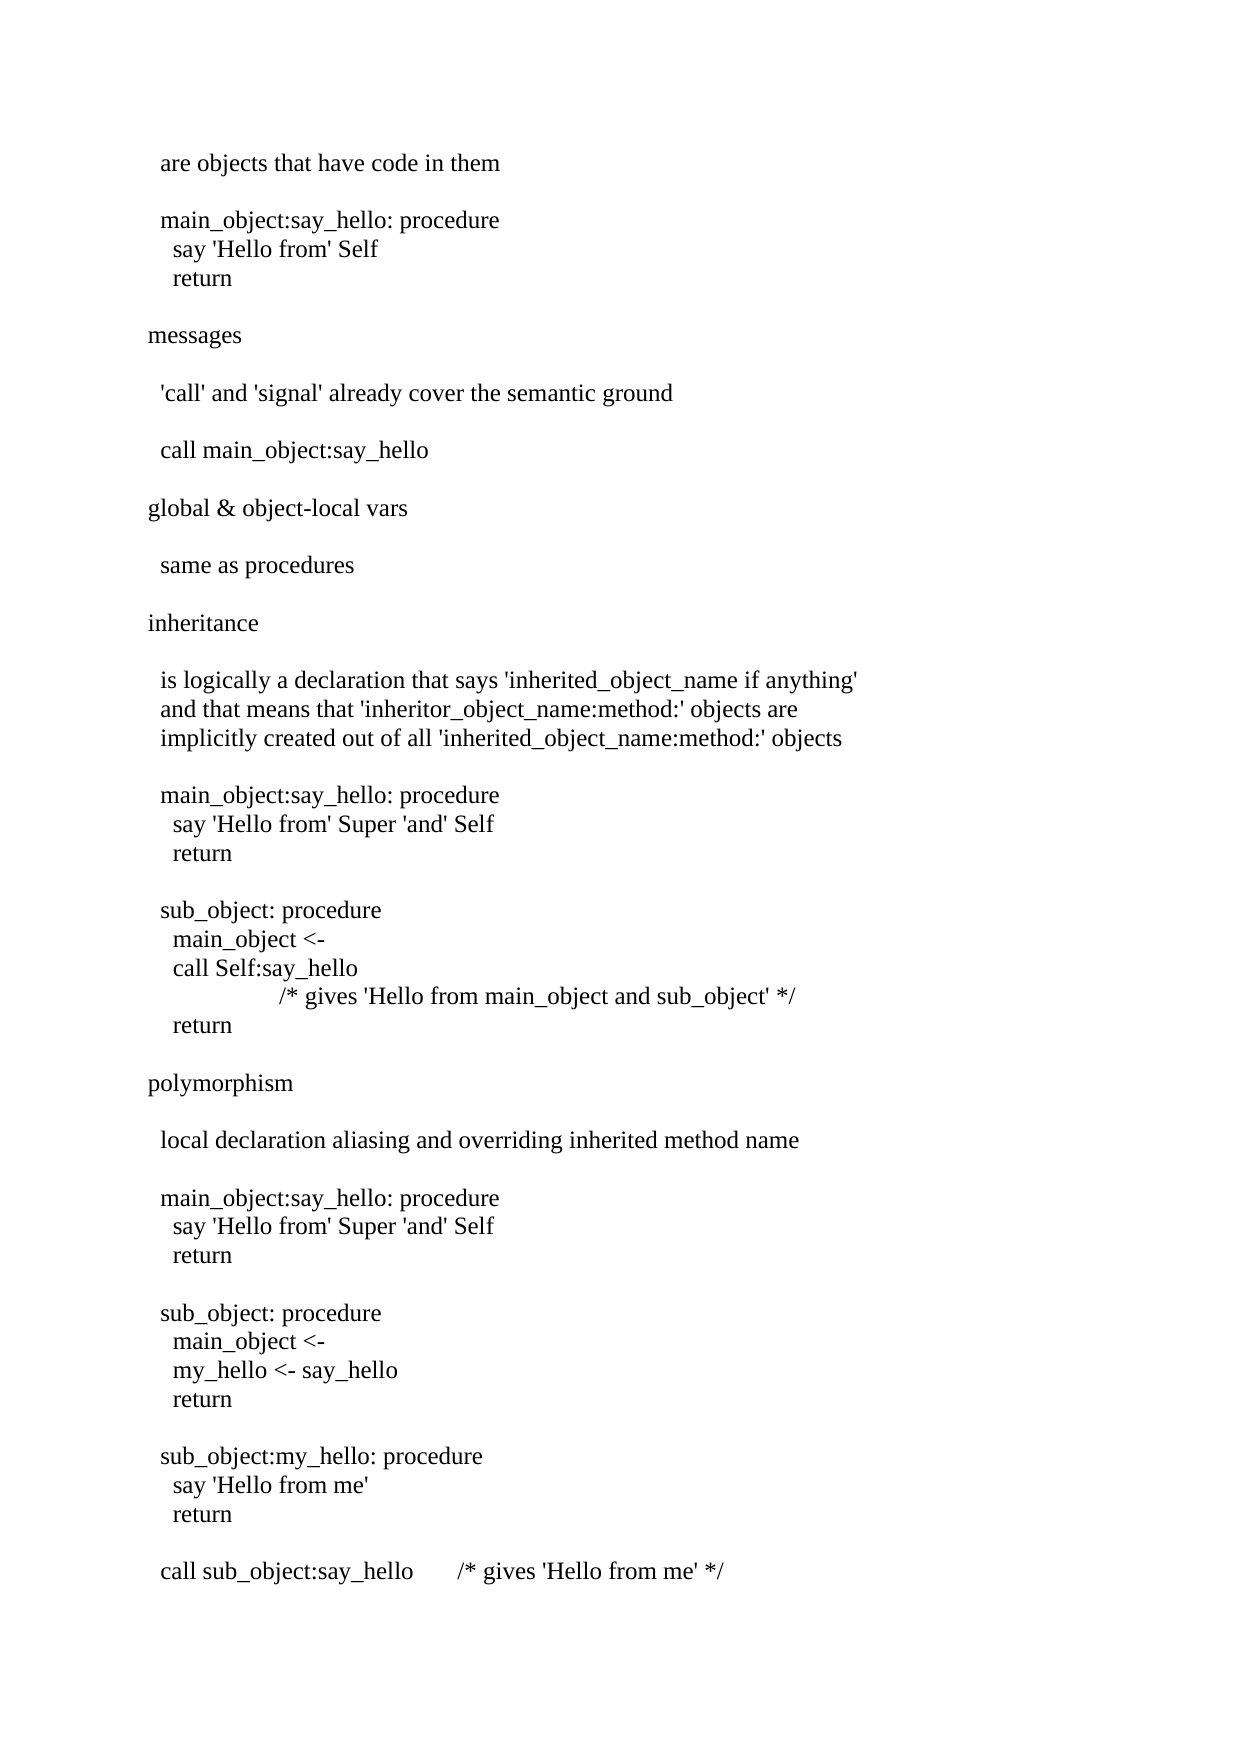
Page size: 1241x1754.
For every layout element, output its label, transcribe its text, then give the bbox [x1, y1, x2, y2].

text sub_object: procedure [148, 895, 1093, 924]
text my_hello <- say_hello [148, 1355, 1093, 1384]
text return [148, 1499, 1093, 1528]
text main_object <- [148, 924, 1093, 953]
text say 'Hello from me' [148, 1470, 1093, 1499]
text call main_object:say_hello [148, 435, 1093, 464]
text return [148, 838, 1093, 866]
text 'call' and 'signal' already cover the semantic ground [148, 378, 1093, 406]
text implicitly created out of all 'inherited_object_name:method:' objects [148, 723, 1093, 751]
text call sub_object:say_hello /* gives 'Hello from me' */ [148, 1556, 1093, 1585]
text main_object:say_hello: procedure [148, 205, 1093, 234]
text /* gives 'Hello from main_object and sub_object' */ [148, 981, 1093, 1010]
text messages [148, 320, 1093, 349]
text main_object <- [148, 1326, 1093, 1355]
text call Self:say_hello [148, 953, 1093, 981]
text say 'Hello from' Self [148, 234, 1093, 263]
text is logically a declaration that says 'inherited_object_name if anything' [148, 665, 1093, 694]
text polymorphism [148, 1068, 1093, 1096]
text return [148, 1384, 1093, 1413]
text and that means that 'inheritor_object_name:method:' objects are [148, 694, 1093, 723]
text main_object:say_hello: procedure [148, 1183, 1093, 1211]
text return [148, 1240, 1093, 1269]
text say 'Hello from' Super 'and' Self [148, 1211, 1093, 1240]
text same as procedures [148, 550, 1093, 579]
text return [148, 1010, 1093, 1039]
text return [148, 263, 1093, 291]
text local declaration aliasing and overriding inherited method name [148, 1125, 1093, 1154]
text global & object-local vars [148, 493, 1093, 521]
text inheritance [148, 608, 1093, 636]
text main_object:say_hello: procedure [148, 780, 1093, 809]
text sub_object: procedure [148, 1298, 1093, 1326]
text sub_object:my_hello: procedure [148, 1441, 1093, 1470]
text say 'Hello from' Super 'and' Self [148, 809, 1093, 838]
text are objects that have code in them [148, 148, 1093, 176]
